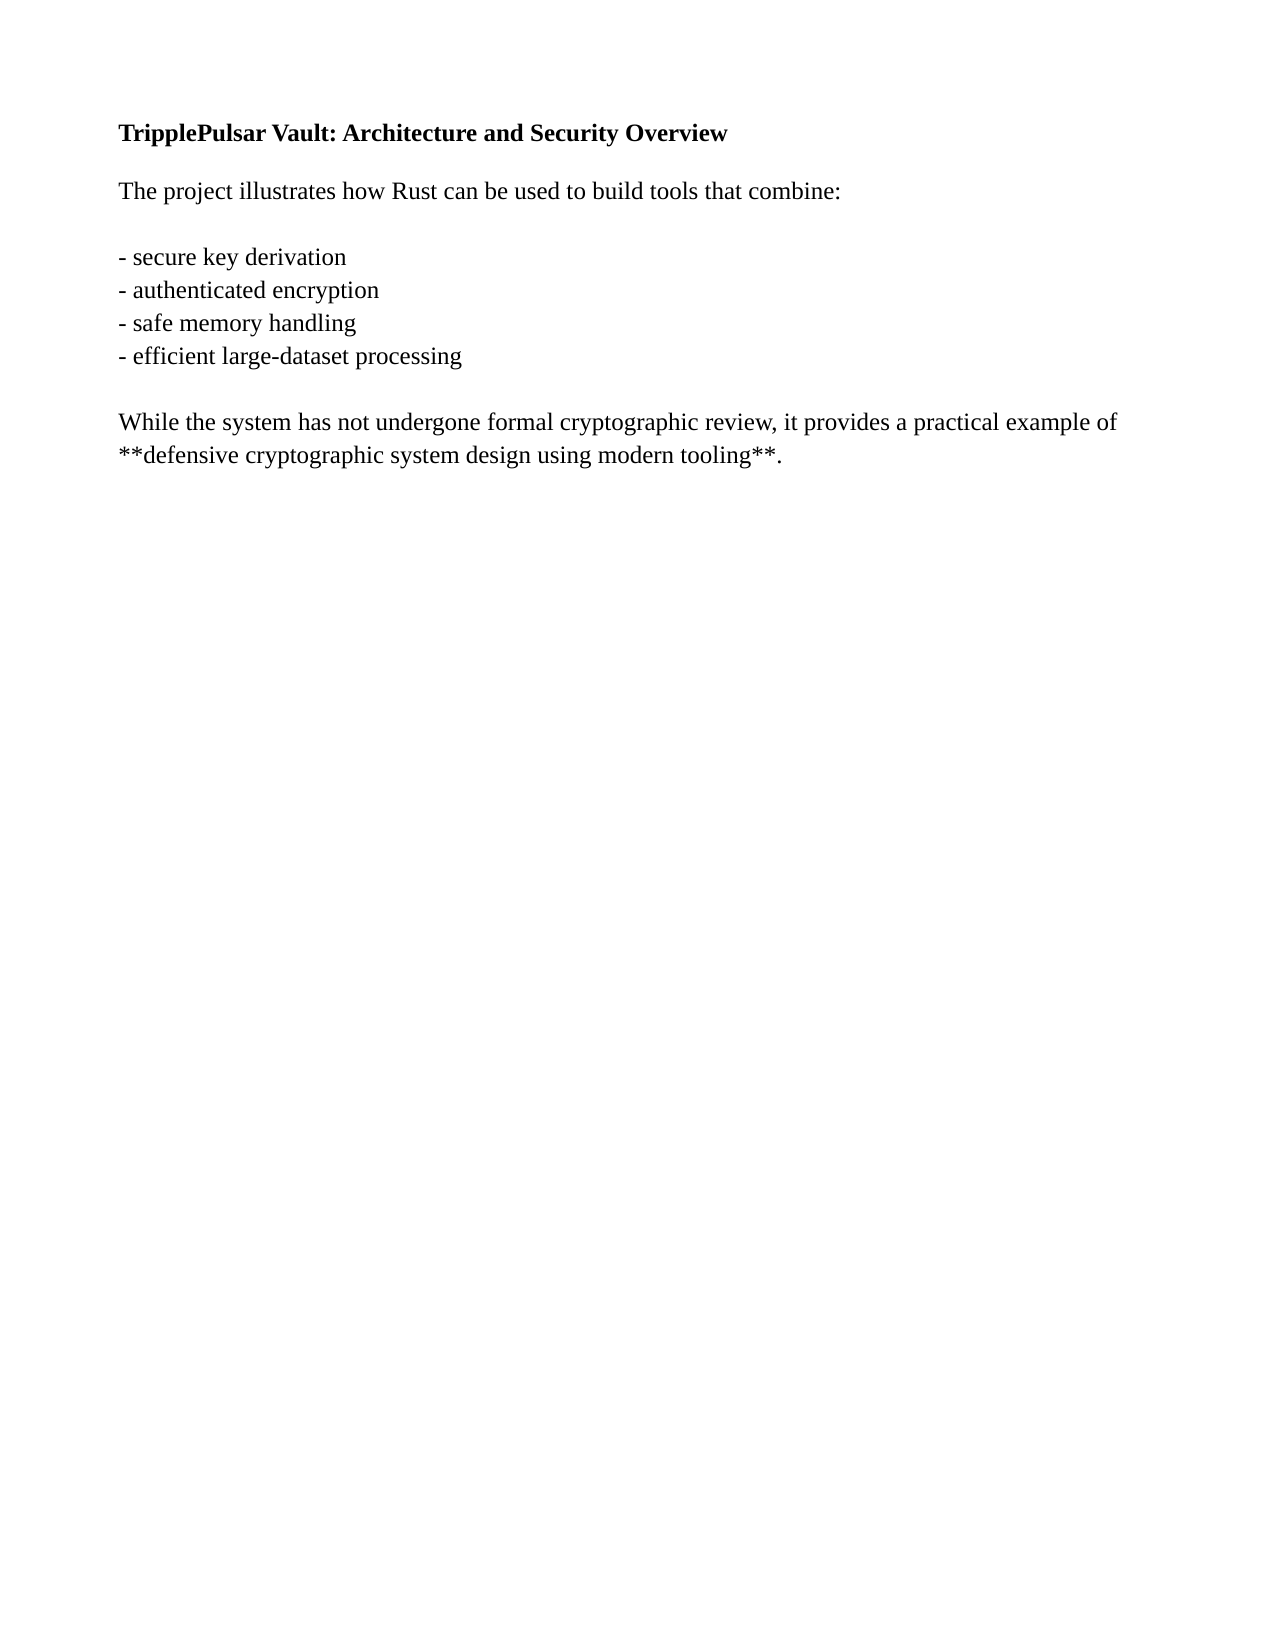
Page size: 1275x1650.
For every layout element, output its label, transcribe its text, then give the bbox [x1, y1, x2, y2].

text The project illustrates how Rust can be used to build tools that combine: - secure key derivation - authenticated encryption - safe memory handling - efficient large-dataset processing While the system has not undergone formal cryptographic review, it provides a practical example of **defensive cryptographic system design using modern tooling**. [118, 176, 1157, 469]
